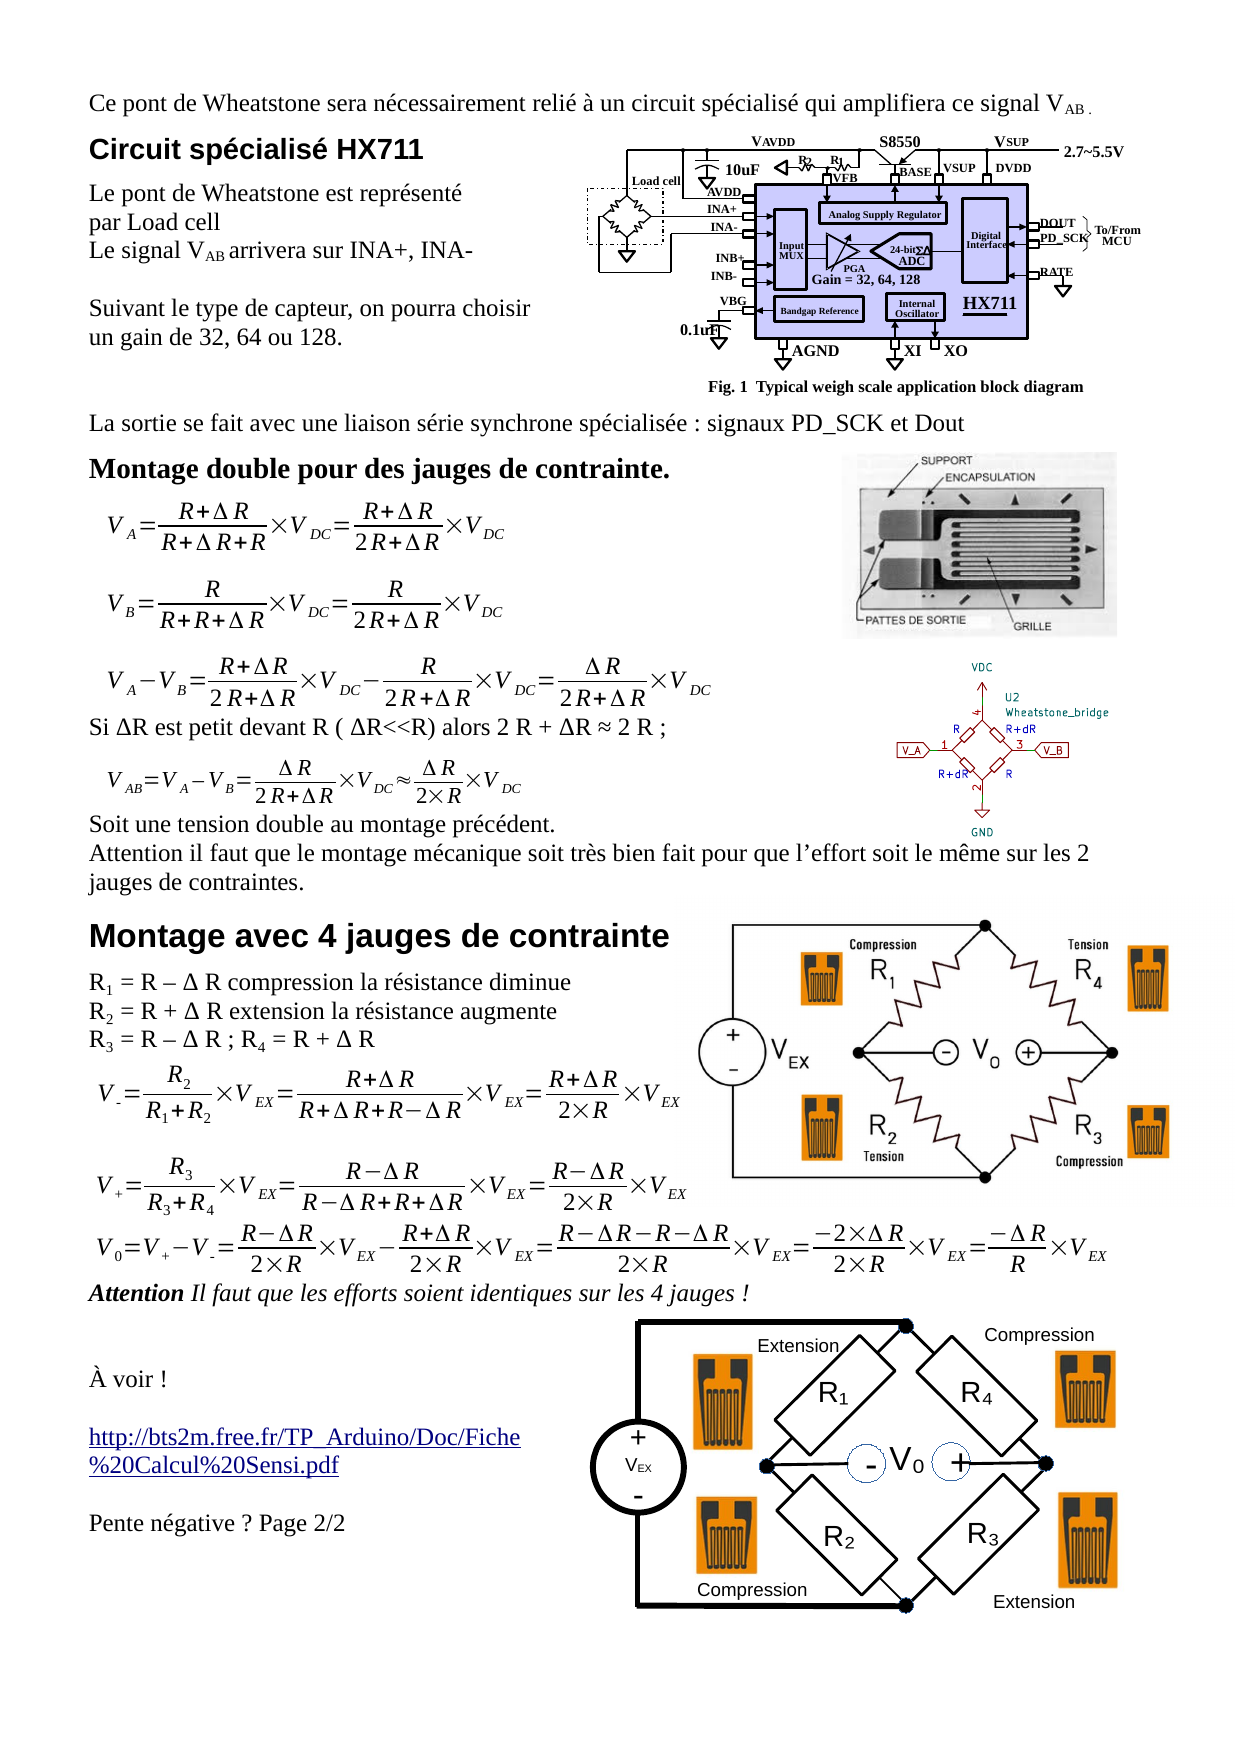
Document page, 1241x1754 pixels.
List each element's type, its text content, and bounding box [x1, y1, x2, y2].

text http://bts2m.free.fr/TP_Arduino/Doc/Fiche%20Calcul%20Sensi.pdf [88, 1422, 618, 1479]
text http://bts2m.free.fr/TP_Arduino/Doc/Fiche%20Calcul%20Sensi.pdf [686, 1422, 789, 1479]
text R₂ = R + Δ R extension la résistance augmente [88, 996, 673, 1024]
text un gain de 32, 64 ou 128. [88, 322, 571, 350]
text [983, 712, 1152, 741]
text Suivant le type de capteur, on pourra choisir [88, 293, 571, 322]
text À voir ! [920, 1364, 1006, 1393]
text R₁ = R – Δ R compression la résistance diminue [88, 967, 673, 996]
text R₃ = R – Δ R ; R₄ = R + Δ R [88, 1024, 673, 1053]
text http://bts2m.free.fr/TP_Arduino/Doc/Fiche%20Calcul%20Sensi.pdf [781, 1422, 840, 1452]
picture [1047, 1486, 1081, 1596]
text À voir ! [805, 1364, 892, 1393]
text Le signal VAB arrivera sur INA+, INA- [88, 235, 571, 264]
text http://bts2m.free.fr/TP_Arduino/Doc/Fiche%20Calcul%20Sensi.pdf [971, 1422, 1032, 1453]
text Ce pont de Wheatstone sera nécessairement relié à un circuit spécialisé qui amplifiera ce signal VAB . [88, 88, 1152, 117]
picture [673, 895, 1236, 1207]
text À voir ! [88, 1364, 635, 1393]
text Soit une tension double au montage précédent. [88, 809, 1152, 838]
picture [1046, 1345, 1077, 1432]
subtitle Circuit spécialisé HX711 [88, 132, 1152, 165]
text Pente négative ? Page 2/2 [88, 1508, 635, 1537]
text À voir ! [716, 1364, 827, 1393]
subtitle Montage double pour des jauges de contrainte. [88, 451, 1152, 485]
text Attention il faut que le montage mécanique soit très bien fait pour que l’effort soit le même sur les 2 jauges de contraintes. [88, 838, 1152, 895]
text Si ΔR est petit devant R ( ΔR<<R) alors 2 R + ΔR ≈ 2 R ; [88, 712, 982, 741]
picture [841, 452, 1118, 639]
text http://bts2m.free.fr/TP_Arduino/Doc/Fiche%20Calcul%20Sensi.pdf [1023, 1422, 1152, 1479]
text À voir ! [1077, 1364, 1152, 1393]
text Pente négative ? Page 2/2 [1081, 1508, 1152, 1537]
picture [682, 1348, 716, 1458]
text par Load cell [88, 207, 571, 235]
picture [688, 1492, 719, 1578]
text La sortie se fait avec une liaison série synchrone spécialisée : signaux PD_SCK et Dout [88, 408, 1152, 437]
text http://bts2m.free.fr/TP_Arduino/Doc/Fiche%20Calcul%20Sensi.pdf [773, 1422, 1038, 1479]
text Le pont de Wheatstone est représenté [88, 178, 571, 207]
text Attention Il faut que les efforts soient identiques sur les 4 jauges ! [88, 1264, 1152, 1307]
text À voir ! [876, 1364, 934, 1393]
subtitle Montage avec 4 jauges de contrainte [88, 916, 673, 954]
text Pente négative ? Page 2/2 [849, 1508, 966, 1537]
text Pente négative ? Page 2/2 [780, 1508, 871, 1537]
text Pente négative ? Page 2/2 [944, 1508, 1035, 1537]
text À voir ! [641, 1364, 682, 1393]
text Pente négative ? Page 2/2 [640, 1508, 688, 1537]
text Pente négative ? Page 2/2 [1015, 1508, 1047, 1537]
text À voir ! [983, 1364, 1046, 1393]
text Pente négative ? Page 2/2 [719, 1508, 800, 1537]
